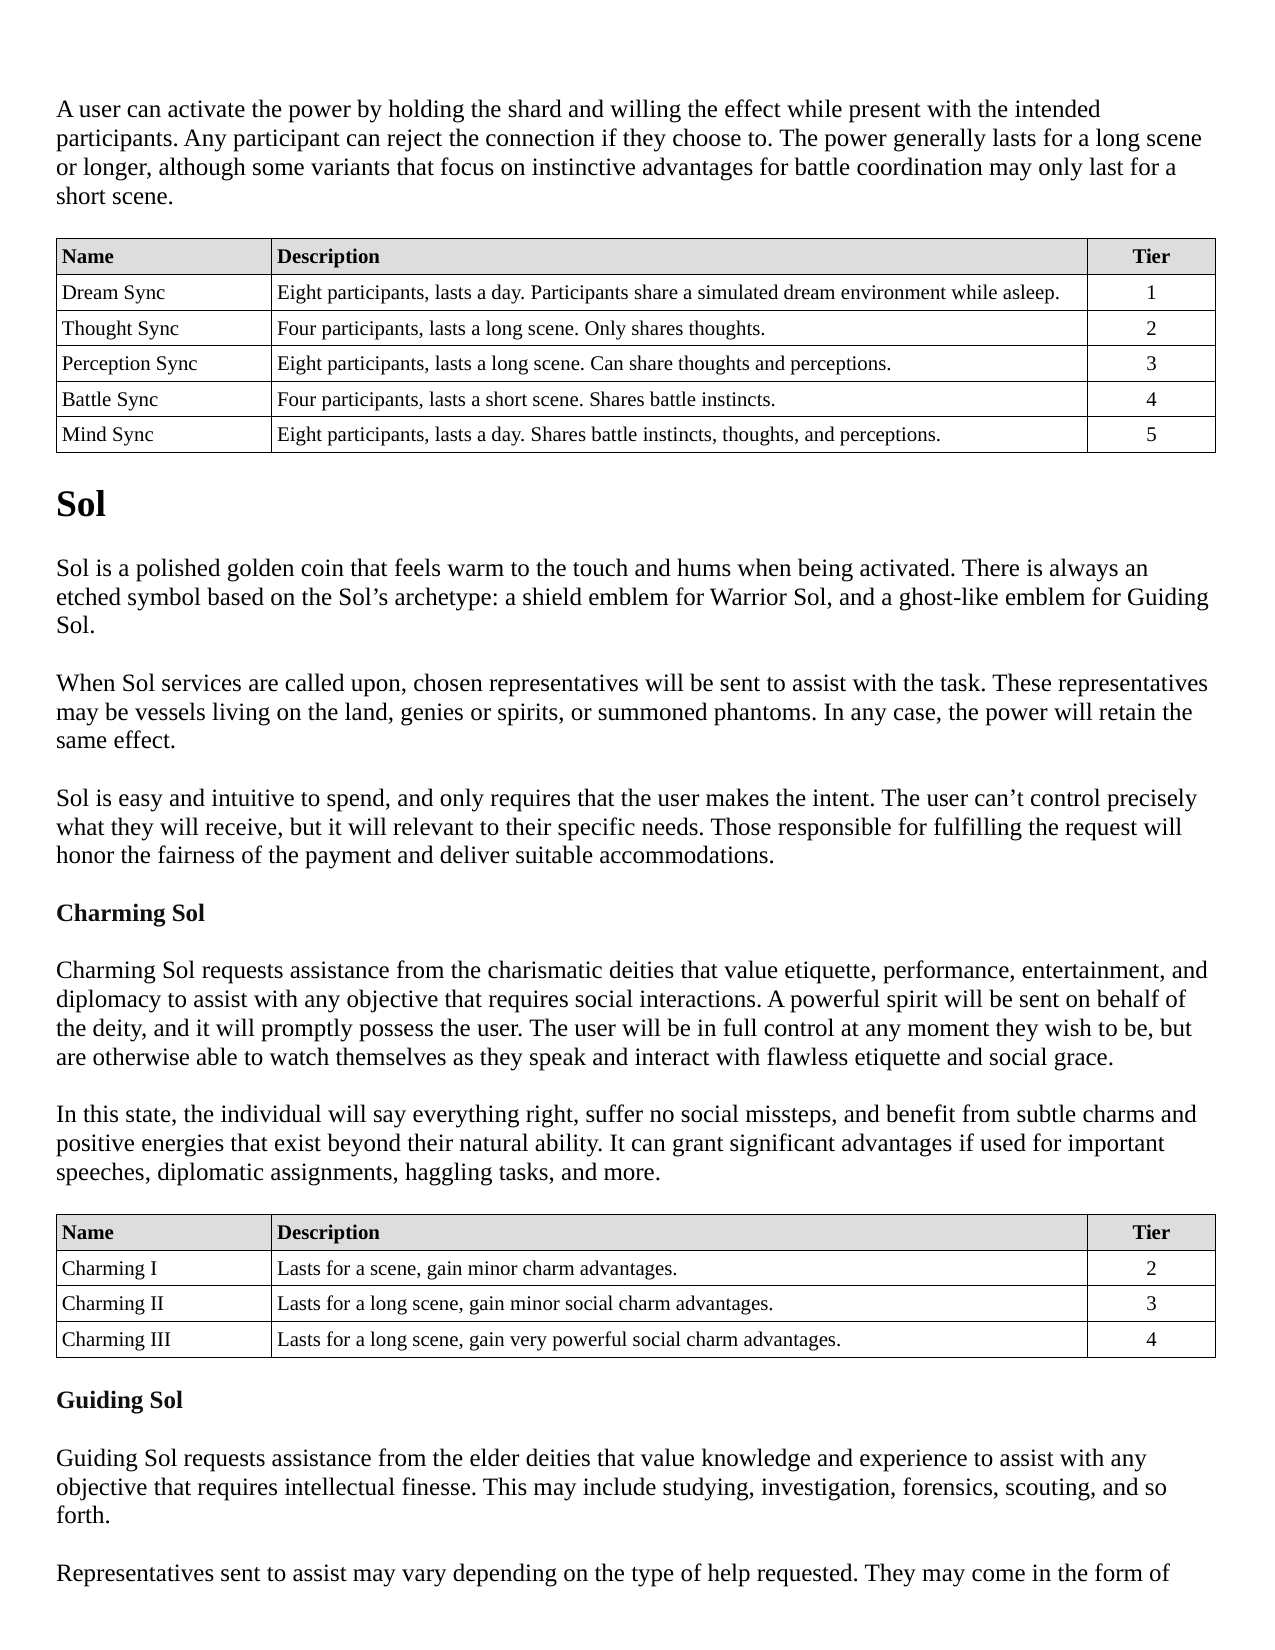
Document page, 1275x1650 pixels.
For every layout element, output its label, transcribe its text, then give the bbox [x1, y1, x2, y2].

table_cell 4 [1088, 1322, 1215, 1357]
table_cell Thought Sync [57, 311, 271, 345]
table_cell Eight participants, lasts a long scene. Can share thoughts and perceptions. [272, 346, 1087, 381]
table_header Description [272, 1215, 1087, 1250]
table_header Name [57, 239, 271, 274]
table_header Name [57, 1215, 271, 1250]
table_header Tier [1088, 1215, 1215, 1250]
table_cell 3 [1088, 1286, 1215, 1321]
table_cell Mind Sync [57, 417, 271, 452]
table_cell 2 [1088, 1251, 1215, 1285]
table_cell Lasts for a long scene, gain minor social charm advantages. [272, 1286, 1087, 1321]
table_cell Dream Sync [57, 275, 271, 309]
table_cell 5 [1088, 417, 1215, 452]
table_cell Perception Sync [57, 346, 271, 381]
table_cell 1 [1088, 275, 1215, 309]
text A user can activate the power by holding the shard and willing the effect while present with the intended participants. Any participant can reject the connection if they choose to. The power generally lasts for a long scene or longer, although some variants that focus on instinctive advantages for battle coordination may only last for a short scene. [56, 94, 1215, 209]
subtitle Charming Sol [56, 898, 1215, 927]
table_cell Lasts for a scene, gain minor charm advantages. [272, 1251, 1087, 1285]
text Sol is easy and intuitive to spend, and only requires that the user makes the intent. The user can’t control precisely what they will receive, but it will relevant to their specific needs. Those responsible for fulfilling the request will honor the fairness of the payment and deliver suitable accommodations. [56, 783, 1215, 869]
table_cell Four participants, lasts a short scene. Shares battle instincts. [272, 382, 1087, 416]
text Representatives sent to assist may vary depending on the type of help requested. They may come in the form of [56, 1558, 1215, 1587]
text In this state, the individual will say everything right, suffer no social missteps, and benefit from subtle charms and positive energies that exist beyond their natural ability. It can grant significant advantages if used for important speeches, diplomatic assignments, haggling tasks, and more. [56, 1099, 1215, 1185]
text When Sol services are called upon, chosen representatives will be sent to assist with the task. These representatives may be vessels living on the land, genies or spirits, or summoned phantoms. In any case, the power will retain the same effect. [56, 668, 1215, 754]
table_cell Four participants, lasts a long scene. Only shares thoughts. [272, 311, 1087, 345]
table_cell Charming II [57, 1286, 271, 1321]
table_cell Charming III [57, 1322, 271, 1357]
text Sol is a polished golden coin that feels warm to the touch and hums when being activated. There is always an etched symbol based on the Sol’s archetype: a shield emblem for Warrior Sol, and a ghost-like emblem for Guiding Sol. [56, 553, 1215, 639]
table_cell Eight participants, lasts a day. Shares battle instincts, thoughts, and perceptions. [272, 417, 1087, 452]
table_cell 4 [1088, 382, 1215, 416]
subtitle Guiding Sol [56, 1385, 1215, 1414]
table_cell 3 [1088, 346, 1215, 381]
table_header Description [272, 239, 1087, 274]
text Charming Sol requests assistance from the charismatic deities that value etiquette, performance, entertainment, and diplomacy to assist with any objective that requires social interactions. A powerful spirit will be sent on behalf of the deity, and it will promptly possess the user. The user will be in full control at any moment they wish to be, but are otherwise able to watch themselves as they speak and interact with flawless etiquette and social grace. [56, 955, 1215, 1070]
table_header Tier [1088, 239, 1215, 274]
table_cell Lasts for a long scene, gain very powerful social charm advantages. [272, 1322, 1087, 1357]
table_cell Battle Sync [57, 382, 271, 416]
table_cell Charming I [57, 1251, 271, 1285]
text Guiding Sol requests assistance from the elder deities that value knowledge and experience to assist with any objective that requires intellectual finesse. This may include studying, investigation, forensics, scouting, and so forth. [56, 1443, 1215, 1529]
table_cell 2 [1088, 311, 1215, 345]
subtitle Sol [56, 481, 1215, 524]
table_cell Eight participants, lasts a day. Participants share a simulated dream environment while asleep. [272, 275, 1087, 309]
